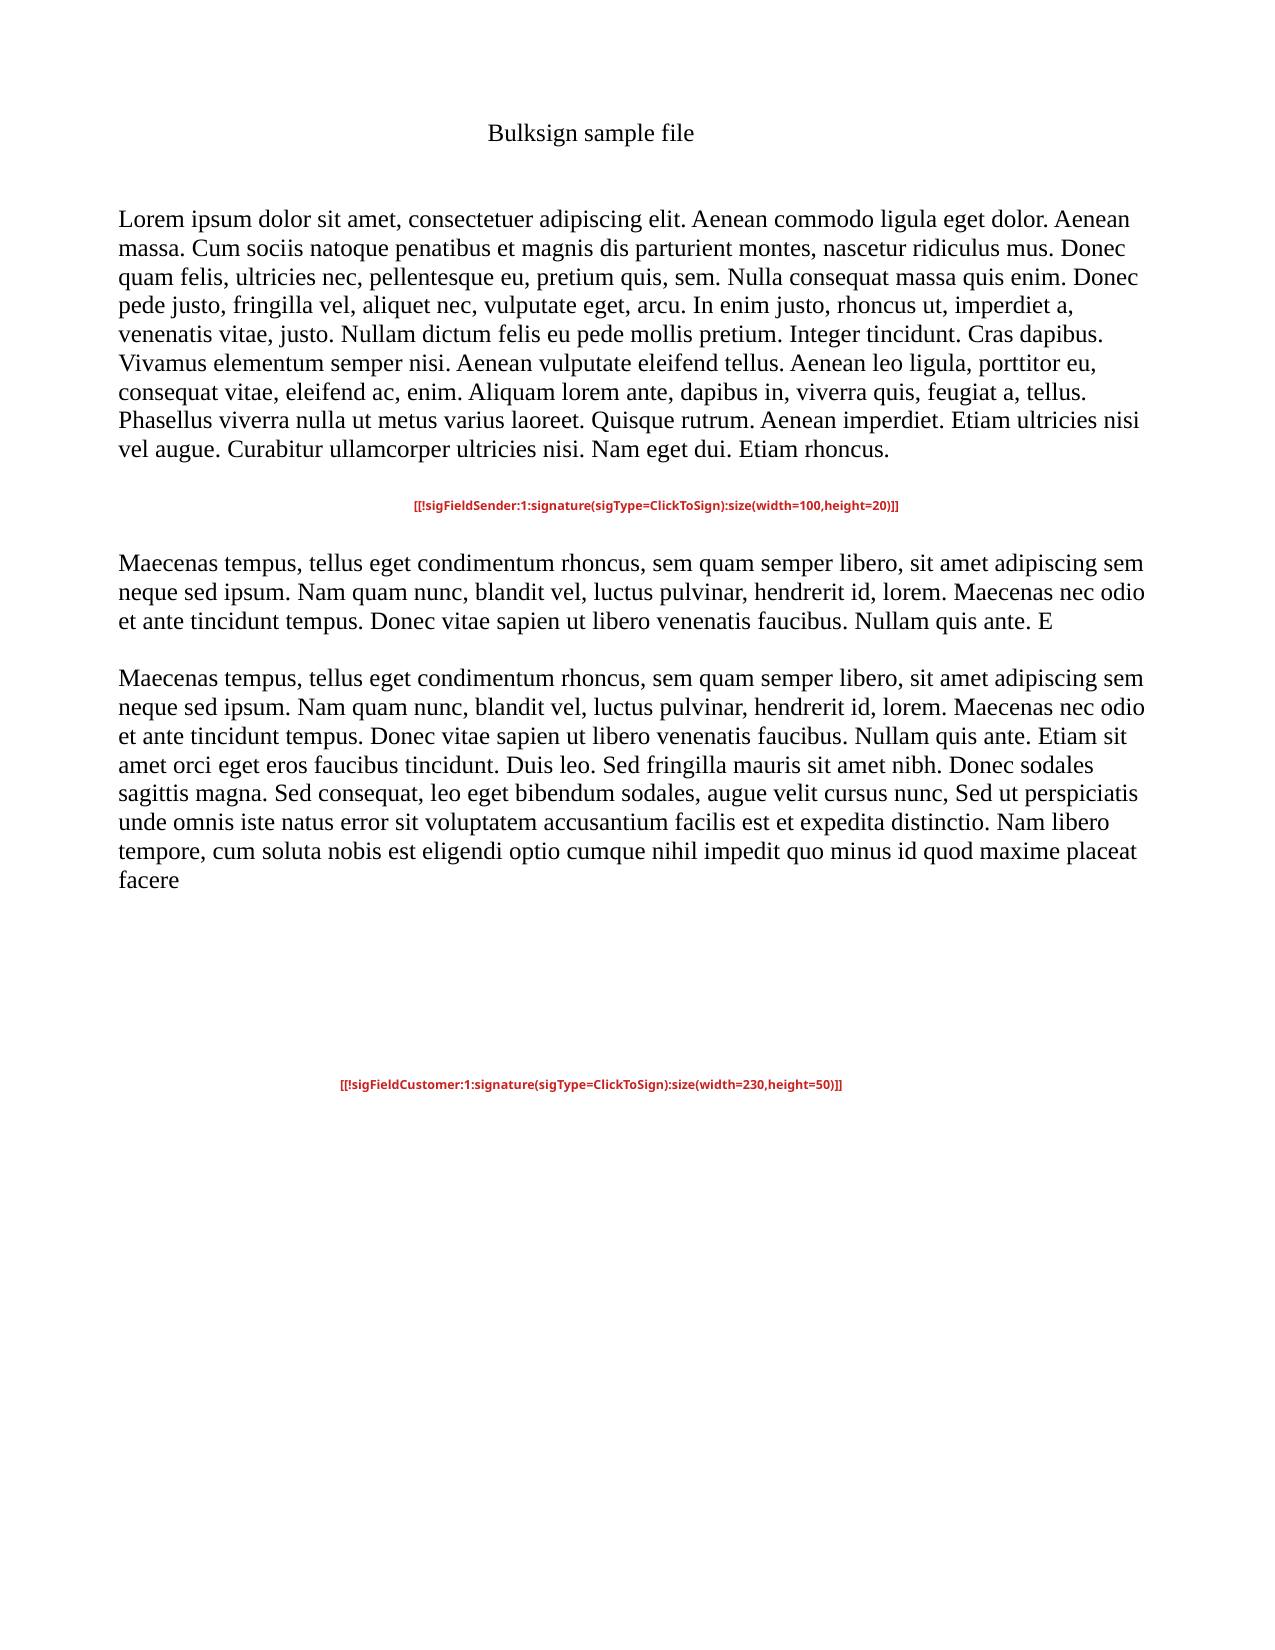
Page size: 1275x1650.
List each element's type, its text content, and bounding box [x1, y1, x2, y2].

text Maecenas tempus, tellus eget condimentum rhoncus, sem quam semper libero, sit amet adipiscing sem neque sed ipsum. Nam quam nunc, blandit vel, luctus pulvinar, hendrerit id, lorem. Maecenas nec odio et ante tincidunt tempus. Donec vitae sapien ut libero venenatis faucibus. Nullam quis ante. E [118, 548, 1157, 635]
text Bulksign sample file [118, 118, 1157, 147]
text Maecenas tempus, tellus eget condimentum rhoncus, sem quam semper libero, sit amet adipiscing sem neque sed ipsum. Nam quam nunc, blandit vel, luctus pulvinar, hendrerit id, lorem. Maecenas nec odio et ante tincidunt tempus. Donec vitae sapien ut libero venenatis faucibus. Nullam quis ante. Etiam sit amet orci eget eros faucibus tincidunt. Duis leo. Sed fringilla mauris sit amet nibh. Donec sodales sagittis magna. Sed consequat, leo eget bibendum sodales, augue velit cursus nunc, Sed ut perspiciatis unde omnis iste natus error sit voluptatem accusantium facilis est et expedita distinctio. Nam libero tempore, cum soluta nobis est eligendi optio cumque nihil impedit quo minus id quod maxime placeat facere [118, 663, 1157, 893]
text [[!sigFieldSender:1:signature(sigType=ClickToSign):size(width=100,height=20)]] [118, 497, 1157, 514]
text [[!sigFieldCustomer:1:signature(sigType=ClickToSign):size(width=230,height=50)]] [118, 1076, 1157, 1093]
text Lorem ipsum dolor sit amet, consectetuer adipiscing elit. Aenean commodo ligula eget dolor. Aenean massa. Cum sociis natoque penatibus et magnis dis parturient montes, nascetur ridiculus mus. Donec quam felis, ultricies nec, pellentesque eu, pretium quis, sem. Nulla consequat massa quis enim. Donec pede justo, fringilla vel, aliquet nec, vulputate eget, arcu. In enim justo, rhoncus ut, imperdiet a, venenatis vitae, justo. Nullam dictum felis eu pede mollis pretium. Integer tincidunt. Cras dapibus. Vivamus elementum semper nisi. Aenean vulputate eleifend tellus. Aenean leo ligula, porttitor eu, consequat vitae, eleifend ac, enim. Aliquam lorem ante, dapibus in, viverra quis, feugiat a, tellus. Phasellus viverra nulla ut metus varius laoreet. Quisque rutrum. Aenean imperdiet. Etiam ultricies nisi vel augue. Curabitur ullamcorper ultricies nisi. Nam eget dui. Etiam rhoncus. [118, 204, 1157, 463]
